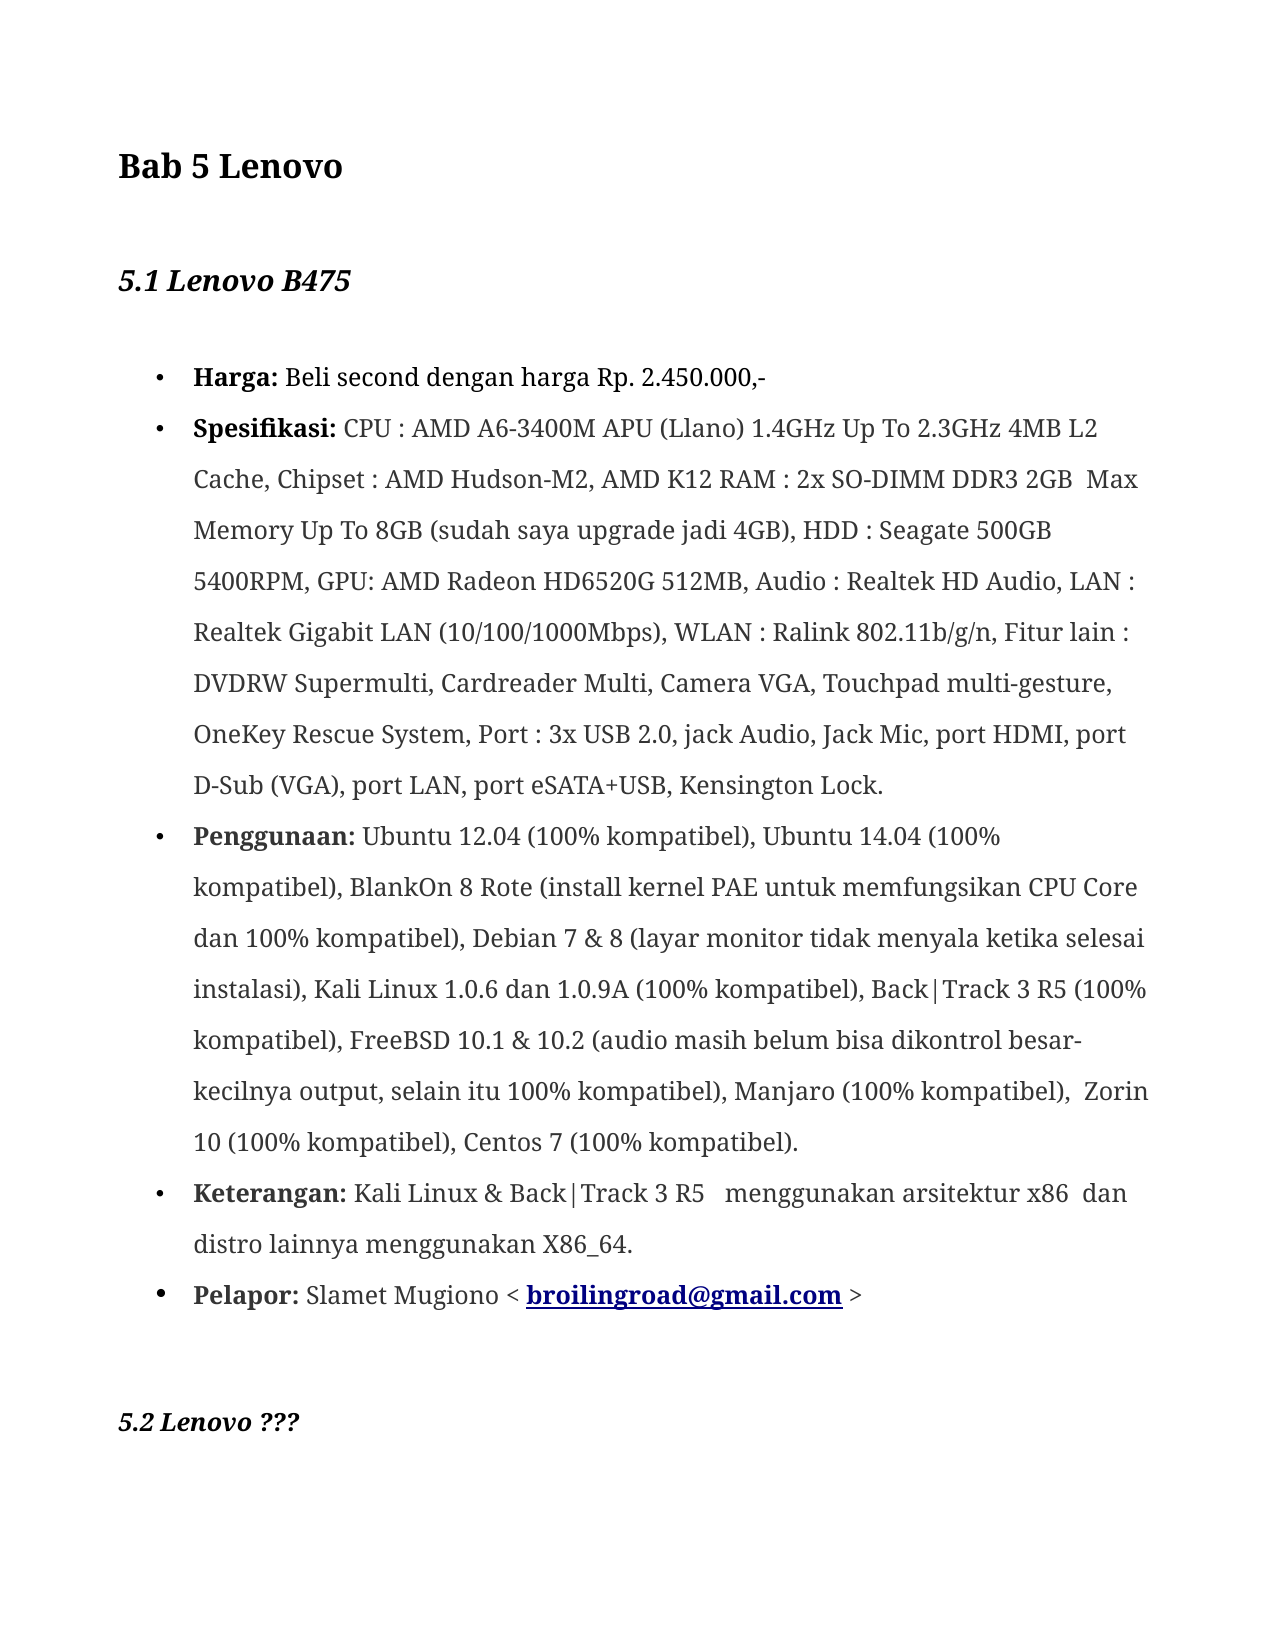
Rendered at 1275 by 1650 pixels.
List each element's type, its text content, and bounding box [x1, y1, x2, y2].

list Pelapor: Slamet Mugiono < broilingroad@gmail.com > [156, 1278, 1157, 1312]
list Penggunaan: Ubuntu 12.04 (100% kompatibel), Ubuntu 14.04 (100% kompatibel), BlankOn 8 Rote (install kernel PAE untuk memfungsikan CPU Core dan 100% kompatibel), Debian 7 & 8 (layar monitor tidak menyala ketika selesai instalasi), Kali Linux 1.0.6 dan 1.0.9A (100% kompatibel), Back|Track 3 R5 (100% kompatibel), FreeBSD 10.1 & 10.2 (audio masih belum bisa dikontrol besar-kecilnya output, selain itu 100% kompatibel), Manjaro (100% kompatibel), Zorin 10 (100% kompatibel), Centos 7 (100% kompatibel). [156, 818, 1157, 1159]
subtitle Bab 5 Lenovo [118, 143, 1157, 189]
list Keterangan: Kali Linux & Back|Track 3 R5 menggunakan arsitektur x86 dan distro lainnya menggunakan X86_64. [156, 1176, 1157, 1261]
subtitle 5.1 Lenovo B475 [118, 260, 1157, 300]
list Harga: Beli second dengan harga Rp. 2.450.000,- [156, 359, 1157, 393]
subtitle 5.2 Lenovo ??? [118, 1405, 1157, 1439]
list Spesifikasi: CPU : AMD A6-3400M APU (Llano) 1.4GHz Up To 2.3GHz 4MB L2 Cache, Chipset : AMD Hudson-M2, AMD K12 RAM : 2x SO-DIMM DDR3 2GB Max Memory Up To 8GB (sudah saya upgrade jadi 4GB), HDD : Seagate 500GB 5400RPM, GPU: AMD Radeon HD6520G 512MB, Audio : Realtek HD Audio, LAN : Realtek Gigabit LAN (10/100/1000Mbps), WLAN : Ralink 802.11b/g/n, Fitur lain : DVDRW Supermulti, Cardreader Multi, Camera VGA, Touchpad multi-gesture, OneKey Rescue System, Port : 3x USB 2.0, jack Audio, Jack Mic, port HDMI, port D-Sub (VGA), port LAN, port eSATA+USB, Kensington Lock. [156, 410, 1157, 802]
